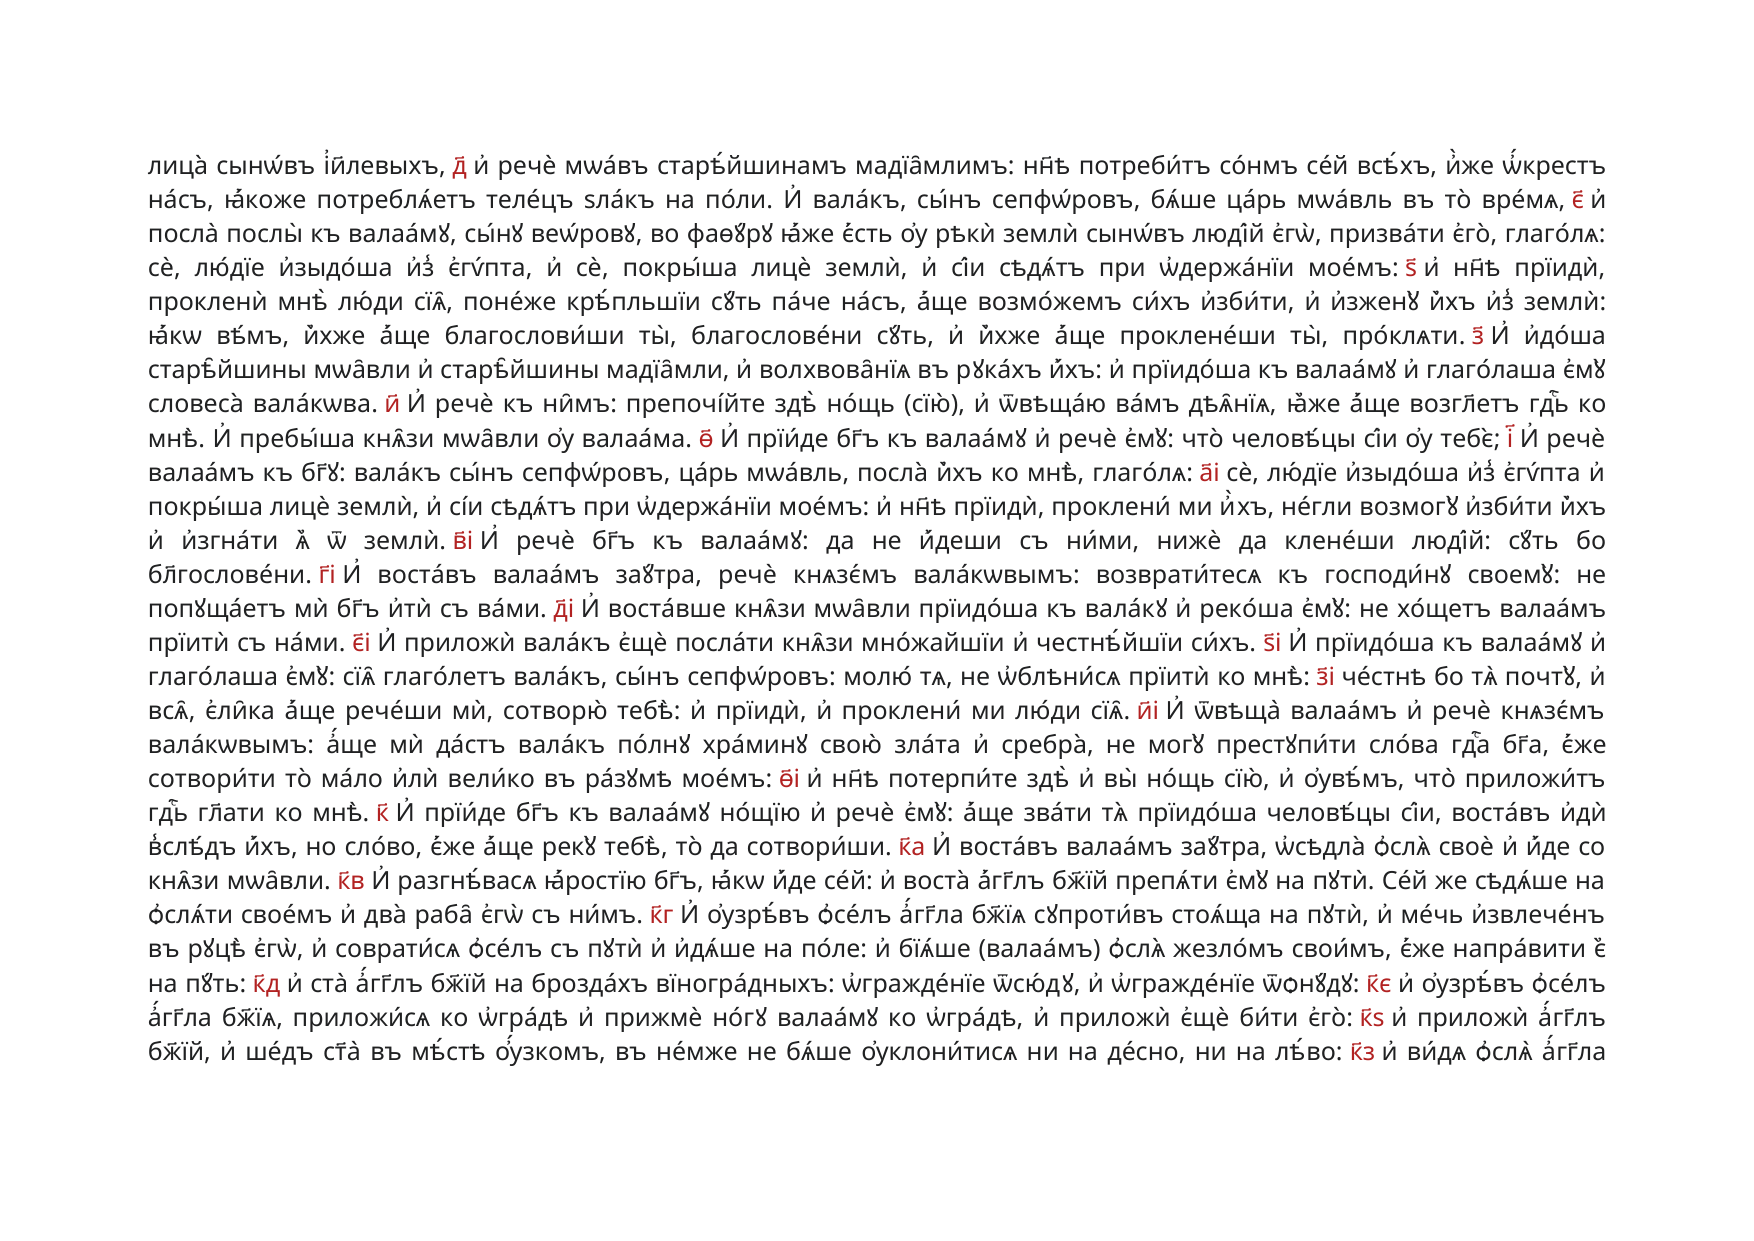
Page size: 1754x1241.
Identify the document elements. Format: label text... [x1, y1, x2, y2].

text лица̀ сынѡ́въ і҆и҃левыхъ, д҃ и҆ речѐ мѡа́въ старѣ́йшинамъ мадїа̑млимъ: нн҃ѣ потреби́тъ со́нмъ се́й всѣ́хъ, и҆̀же ѡ҆́крестъ на́съ, ꙗ҆́коже потреблѧ́етъ теле́цъ ѕла́къ на по́ли. И҆ вала́къ, сы́нъ сепфѡ́ровъ, бѧ́ше ца́рь мѡа́вль въ то̀ вре́мѧ, є҃ и҆ посла̀ послы̀ къ валаа́мꙋ, сы́нꙋ веѡ́ровꙋ, во фаѳꙋ́рꙋ ꙗ҆́же є҆́сть ѹ҆ рѣкѝ землѝ сынѡ́въ люді́й є҆гѡ̀, призва́ти є҆го̀, глаго́лѧ: сѐ, лю́дїе и҆зыдо́ша и҆з̾ є҆гѵ́пта, и҆ сѐ, покры́ша лицѐ землѝ, и҆ сі́и сѣдѧ́тъ при ѡ҆держа́нїи мое́мъ: ѕ҃ и҆ нн҃ѣ прїидѝ, прокленѝ мнѣ̀ лю́ди сїѧ̑, поне́же крѣ́пльшїи сꙋ́ть па́че на́съ, а҆́ще возмо́жемъ си́хъ и҆зби́ти, и҆ и҆зженꙋ̀ и҆̀хъ и҆з̾ землѝ: ꙗ҆́кѡ вѣ́мъ, и҆̀хже а҆́ще благослови́ши ты̀, благослове́ни сꙋ́ть, и҆ и҆̀хже а҆́ще проклене́ши ты̀, про́клѧти. з҃ И҆ и҆до́ша старѣ̑йшины мѡа̑вли и҆ старѣ̑йшины мадїа̑мли, и҆ волхвова̑нїѧ въ рꙋка́хъ и҆́хъ: и҆ прїидо́ша къ валаа́мꙋ и҆ глаго́лаша є҆мꙋ̀ словеса̀ вала́кѡва. и҃ И҆ речѐ къ ни̑мъ: препочі́йте здѣ̀ но́щь (сїю̀), и҆ ѿвѣща́ю ва́мъ дѣѧ̑нїѧ, ꙗ҆̀же а҆́ще возгл҃етъ гдⷭ҇ь ко мнѣ̀. И҆ пребы́ша кнѧ̑зи мѡа̑вли ѹ҆ валаа́ма. ѳ҃ И҆ прїи́де бг҃ъ къ валаа́мꙋ и҆ речѐ є҆мꙋ̀: что̀ человѣ́цы сі́и ѹ҆ тебє̀; і҃ И҆ речѐ валаа́мъ къ бг҃ꙋ: вала́къ сы́нъ сепфѡ́ровъ, ца́рь мѡа́вль, посла̀ и҆̀хъ ко мнѣ̀, глаго́лѧ: а҃і сѐ, лю́дїе и҆зыдо́ша и҆з̾ є҆гѵ́пта и҆ покры́ша лицѐ землѝ, и҆ сі́и сѣдѧ́тъ при ѡ҆держа́нїи мое́мъ: и҆ нн҃ѣ прїидѝ, проклени́ ми и҆̀хъ, не́гли возмогꙋ̀ и҆зби́ти и҆̀хъ и҆ и҆згна́ти ѧ҆̀ ѿ землѝ. в҃і И҆ речѐ бг҃ъ къ валаа́мꙋ: да не и҆́деши съ ни́ми, нижѐ да клене́ши люді́й: сꙋ́ть бо бл҃гослове́ни. г҃і И҆ воста́въ валаа́мъ заꙋ́тра, речѐ кнѧзє́мъ вала́кѡвымъ: возврати́тесѧ къ господи́нꙋ своемꙋ̀: не попꙋща́етъ мѝ бг҃ъ и҆тѝ съ ва́ми. д҃і И҆ воста́вше кнѧ̑зи мѡа̑вли прїидо́ша къ вала́кꙋ и҆ реко́ша є҆мꙋ̀: не хо́щетъ валаа́мъ прїитѝ съ на́ми. є҃і И҆ приложѝ вала́къ є҆щѐ посла́ти кнѧ̑зи мно́жайшїи и҆ честнѣ́йшїи си́хъ. ѕ҃і И҆ прїидо́ша къ валаа́мꙋ и҆ глаго́лаша є҆мꙋ̀: сїѧ̑ глаго́летъ вала́къ, сы́нъ сепфѡ́ровъ: молю́ тѧ, не ѡ҆блѣни́сѧ прїитѝ ко мнѣ̀: з҃і че́стнѣ бо тѧ̀ почтꙋ̀, и҆ всѧ̑, є҆ли̑ка а҆́ще рече́ши мѝ, сотворю̀ тебѣ̀: и҆ прїидѝ, и҆ проклени́ ми лю́ди сїѧ̑. и҃і И҆ ѿвѣща̀ валаа́мъ и҆ речѐ кнѧзє́мъ вала́кѡвымъ: а҆́ще мѝ да́стъ вала́къ по́лнꙋ хра́минꙋ свою̀ зла́та и҆ сребра̀, не могꙋ̀ престꙋпи́ти сло́ва гдⷭ҇а бг҃а, є҆́же сотвори́ти то̀ ма́ло и҆лѝ вели́ко въ ра́зꙋмѣ мое́мъ: ѳ҃і и҆ нн҃ѣ потерпи́те здѣ̀ и҆ вы̀ но́щь сїю̀, и҆ ѹ҆вѣ́мъ, что̀ приложи́тъ гдⷭ҇ь гл҃ати ко мнѣ̀. к҃ И҆ прїи́де бг҃ъ къ валаа́мꙋ но́щїю и҆ речѐ є҆мꙋ̀: а҆́ще зва́ти тѧ̀ прїидо́ша человѣ́цы сі́и, воста́въ и҆дѝ в̾слѣ́дъ и҆́хъ, но сло́во, є҆́же а҆́ще рекꙋ̀ тебѣ̀, то̀ да сотвори́ши. к҃а И҆ воста́въ валаа́мъ заꙋ́тра, ѡ҆сѣдла̀ ѻ҆слѧ̀ своѐ и҆ и҆́де со кнѧ̑зи мѡа̑вли. к҃в И҆ разгнѣ́васѧ ꙗ҆́ростїю бг҃ъ, ꙗ҆́кѡ и҆́де се́й: и҆ воста̀ а҆́гг҃лъ бж҃їй препѧ́ти є҆мꙋ̀ на пꙋтѝ. Се́й же сѣдѧ́ше на ѻ҆слѧ́ти свое́мъ и҆ два̀ раба̑ є҆гѡ̀ съ ни́мъ. к҃г И҆ ѹ҆зрѣ́въ ѻ҆се́лъ а҆́гг҃ла бж҃їѧ сꙋпроти́въ стоѧ́ща на пꙋтѝ, и҆ ме́чь и҆звлече́нъ въ рꙋцѣ̀ є҆гѡ̀, и҆ соврати́сѧ ѻ҆се́лъ съ пꙋтѝ и҆ и҆дѧ́ше на по́ле: и҆ бїѧ́ше (валаа́мъ) ѻ҆слѧ̀ жезло́мъ свои́мъ, є҆́же напра́вити є҆̀ на пꙋ́ть: к҃д и҆ ста̀ а҆́гг҃лъ бж҃їй на брозда́хъ вїногра́дныхъ: ѡ҆гражде́нїе ѿсю́дꙋ, и҆ ѡ҆гражде́нїе ѿѻнꙋ́дꙋ: к҃є и҆ ѹ҆зрѣ́въ ѻ҆се́лъ а҆́гг҃ла бж҃їѧ, приложи́сѧ ко ѡ҆гра́дѣ и҆ прижмѐ но́гꙋ валаа́мꙋ ко ѡ҆гра́дѣ, и҆ приложѝ є҆щѐ би́ти є҆го̀: к҃ѕ и҆ приложѝ а҆́гг҃лъ бж҃їй, и҆ ше́дъ ст҃а̀ въ мѣ́стѣ ѹ҆́зкомъ, въ не́мже не бѧ́ше ѹ҆клони́тисѧ ни на де́сно, ни на лѣ́во: к҃з и҆ ви́дѧ ѻ҆слѧ̀ а҆́гг҃ла [148, 148, 1606, 1067]
